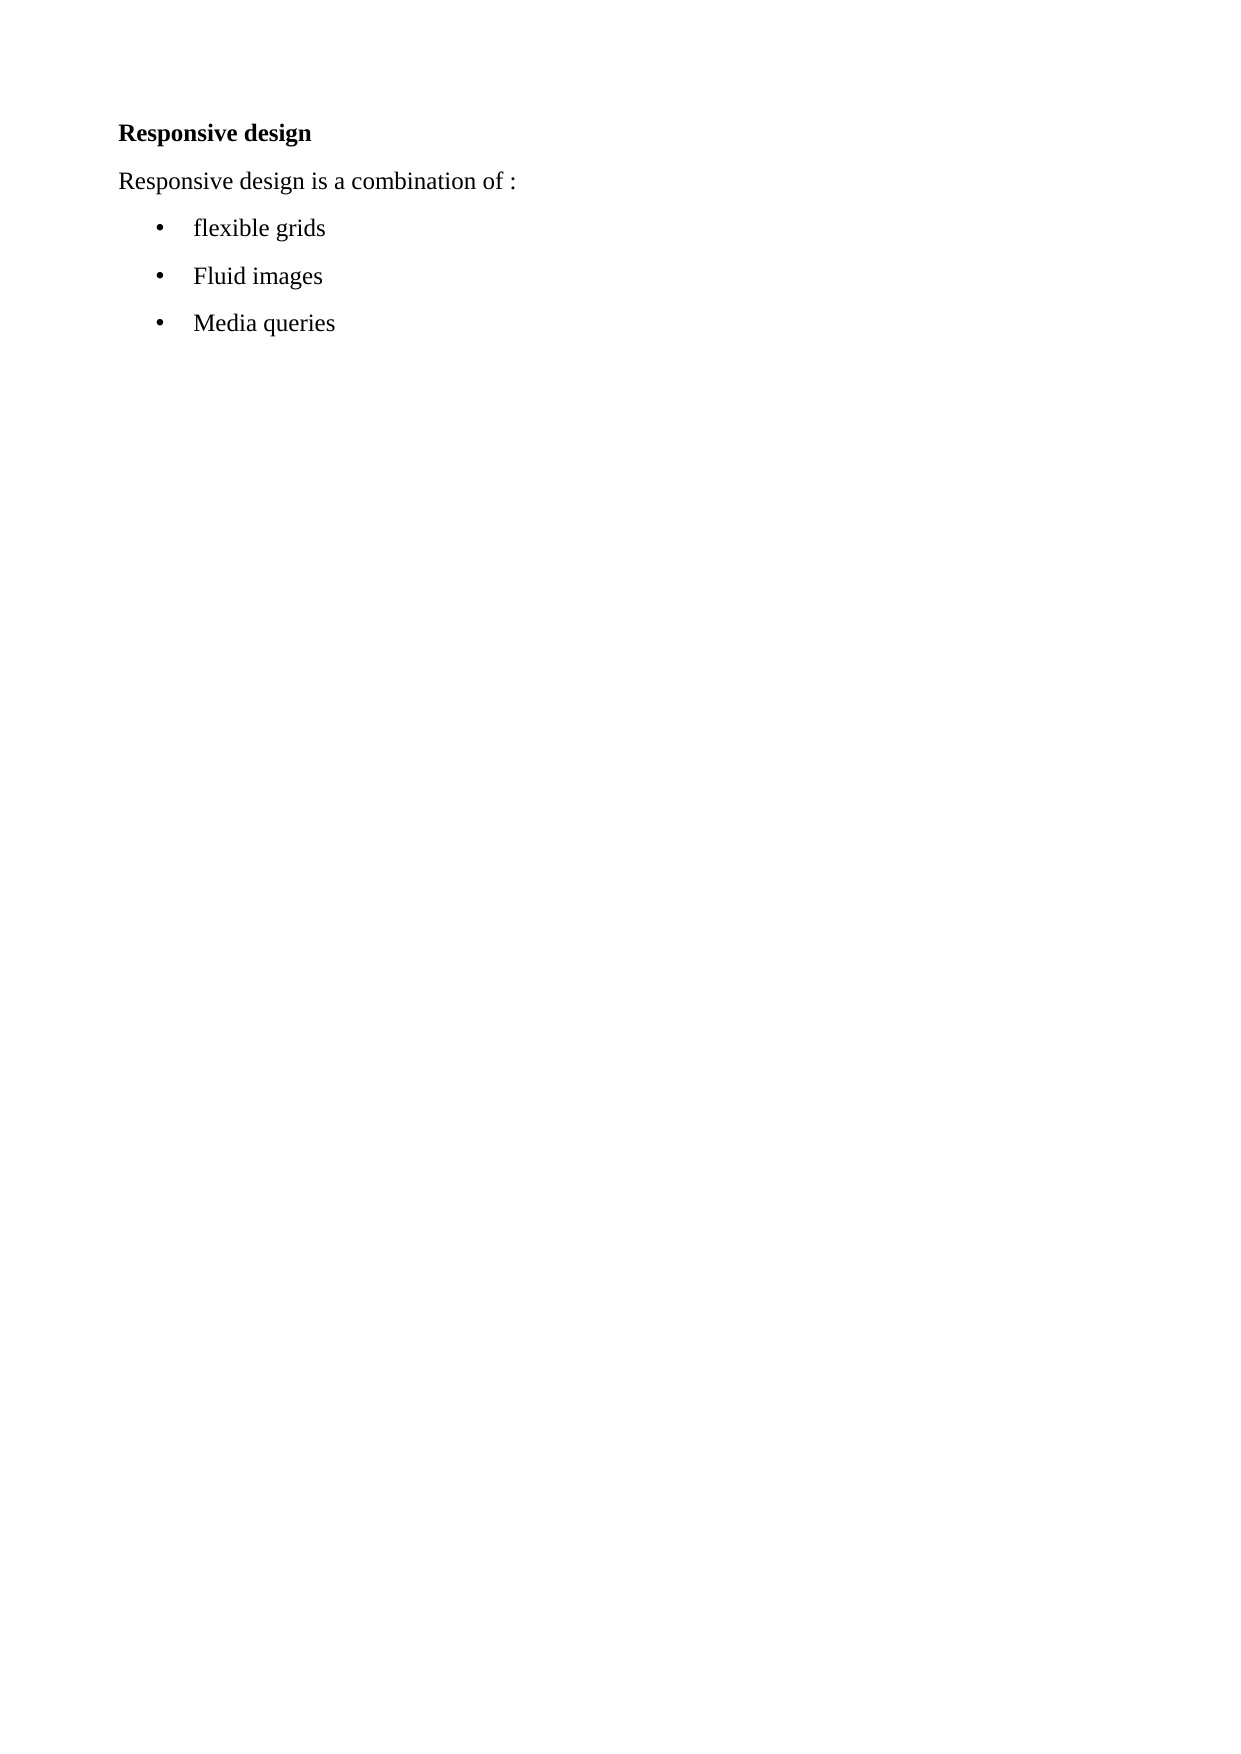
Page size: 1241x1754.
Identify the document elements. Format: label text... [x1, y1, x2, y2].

list flexible grids [156, 213, 1122, 242]
text Responsive design is a combination of : [118, 166, 1122, 194]
list Fluid images [156, 261, 1122, 290]
text Responsive design [118, 118, 1122, 147]
list Media queries [156, 308, 1122, 337]
